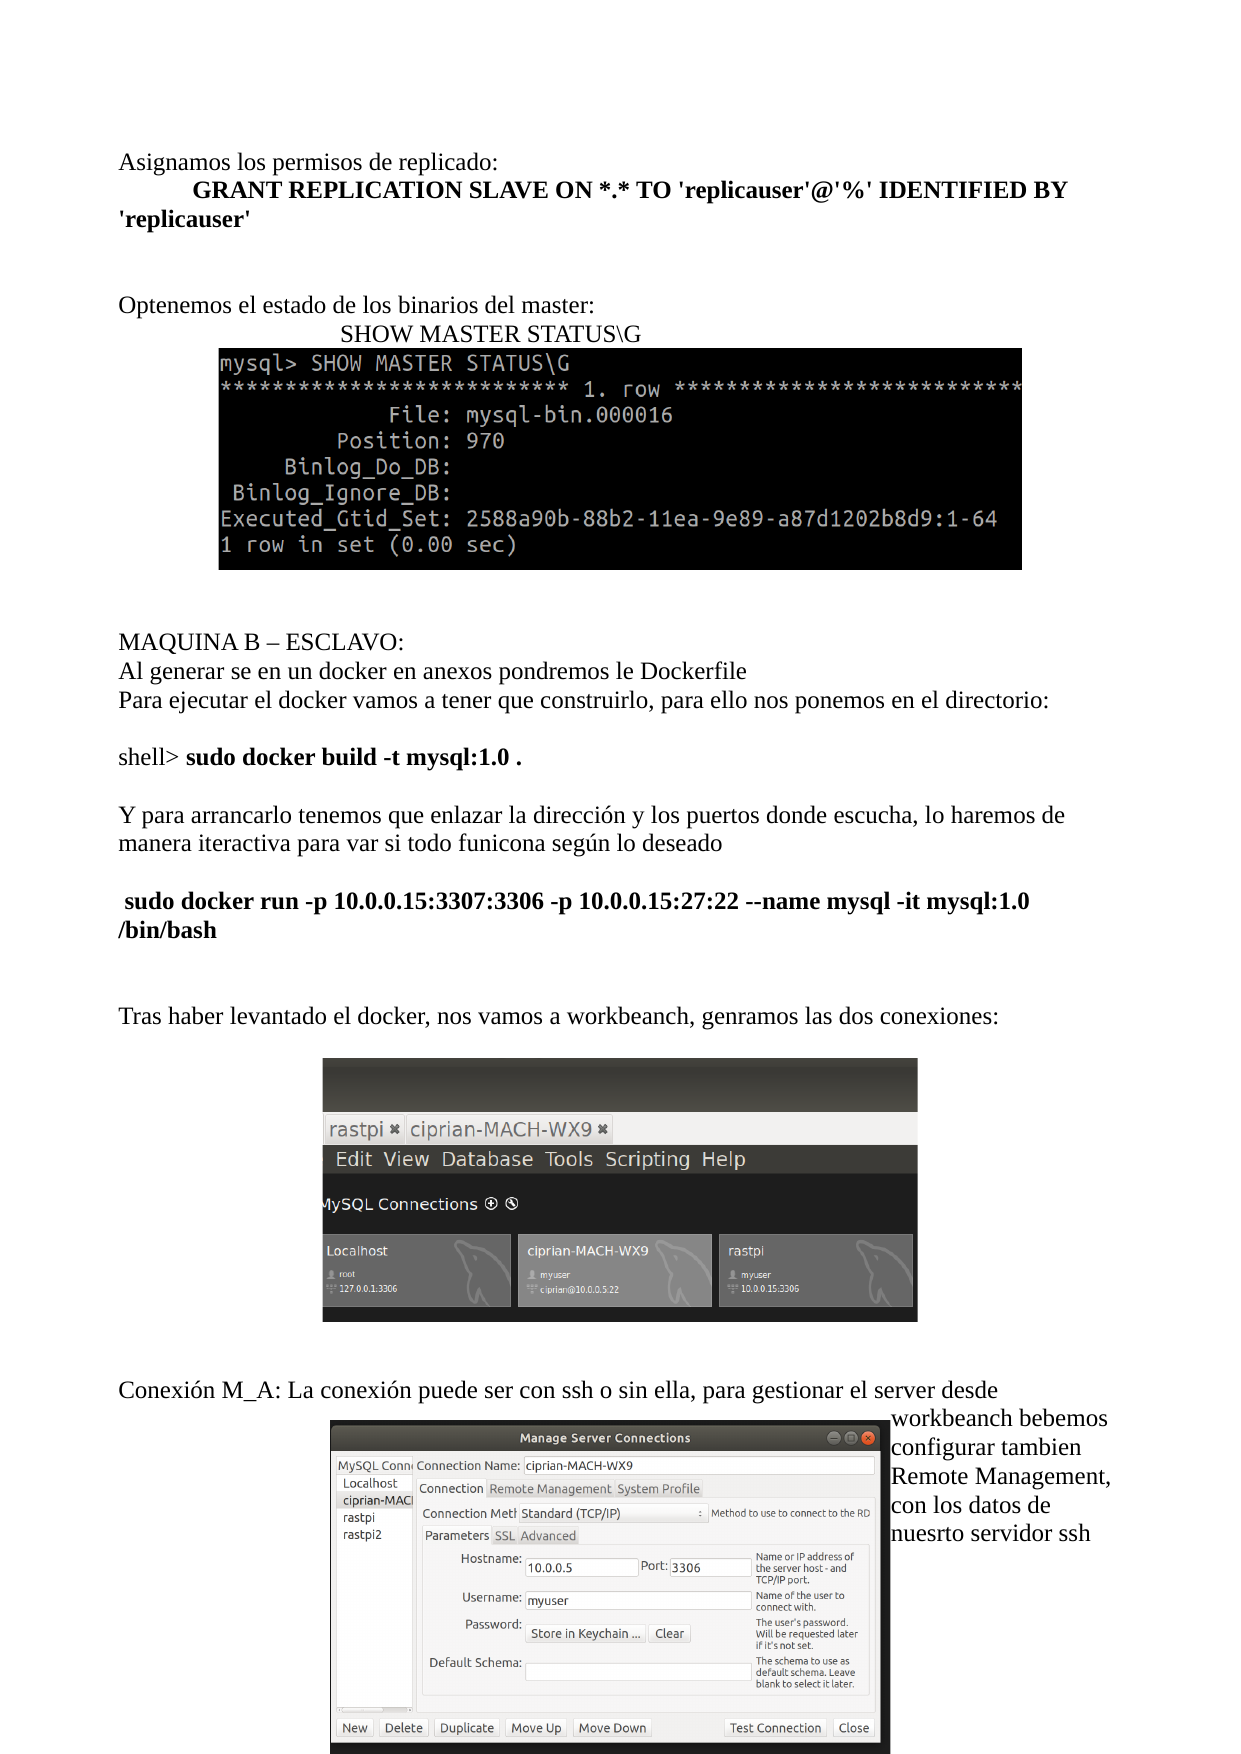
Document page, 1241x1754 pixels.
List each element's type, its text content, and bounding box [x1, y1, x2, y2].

picture [218, 348, 1022, 570]
picture [322, 1058, 918, 1322]
picture [330, 1420, 891, 1754]
text Al generar se en un docker en anexos pondremos le Dockerfile [118, 656, 1122, 685]
text sudo docker run -p 10.0.0.15:3307:3306 -p 10.0.0.15:27:22 --name mysql -it mysql:1.0 /bin/bash [118, 886, 1122, 943]
text GRANT REPLICATION SLAVE ON *.* TO 'replicauser'@'%' IDENTIFIED BY 'replicauser' [118, 176, 1122, 233]
text Y para arrancarlo tenemos que enlazar la dirección y los puertos donde escucha, lo haremos de manera iteractiva para var si todo funicona según lo deseado [118, 800, 1122, 857]
text Asignamos los permisos de replicado: [118, 147, 1122, 176]
text Para ejecutar el docker vamos a tener que construirlo, para ello nos ponemos en el directorio: [118, 685, 1122, 713]
text MAQUINA B – ESCLAVO: [118, 627, 1122, 656]
text shell> sudo docker build -t mysql:1.0 . [118, 742, 1122, 771]
text Tras haber levantado el docker, nos vamos a workbeanch, genramos las dos conexiones: [118, 1001, 1122, 1030]
text SHOW MASTER STATUS\G [118, 319, 1122, 348]
text Optenemos el estado de los binarios del master: [118, 291, 1122, 319]
text Conexión M_A: La conexión puede ser con ssh o sin ella, para gestionar el server desde workbeanch bebemos configurar tambien Remote Management, con los datos de nuesrto servidor ssh [118, 1375, 1122, 1547]
